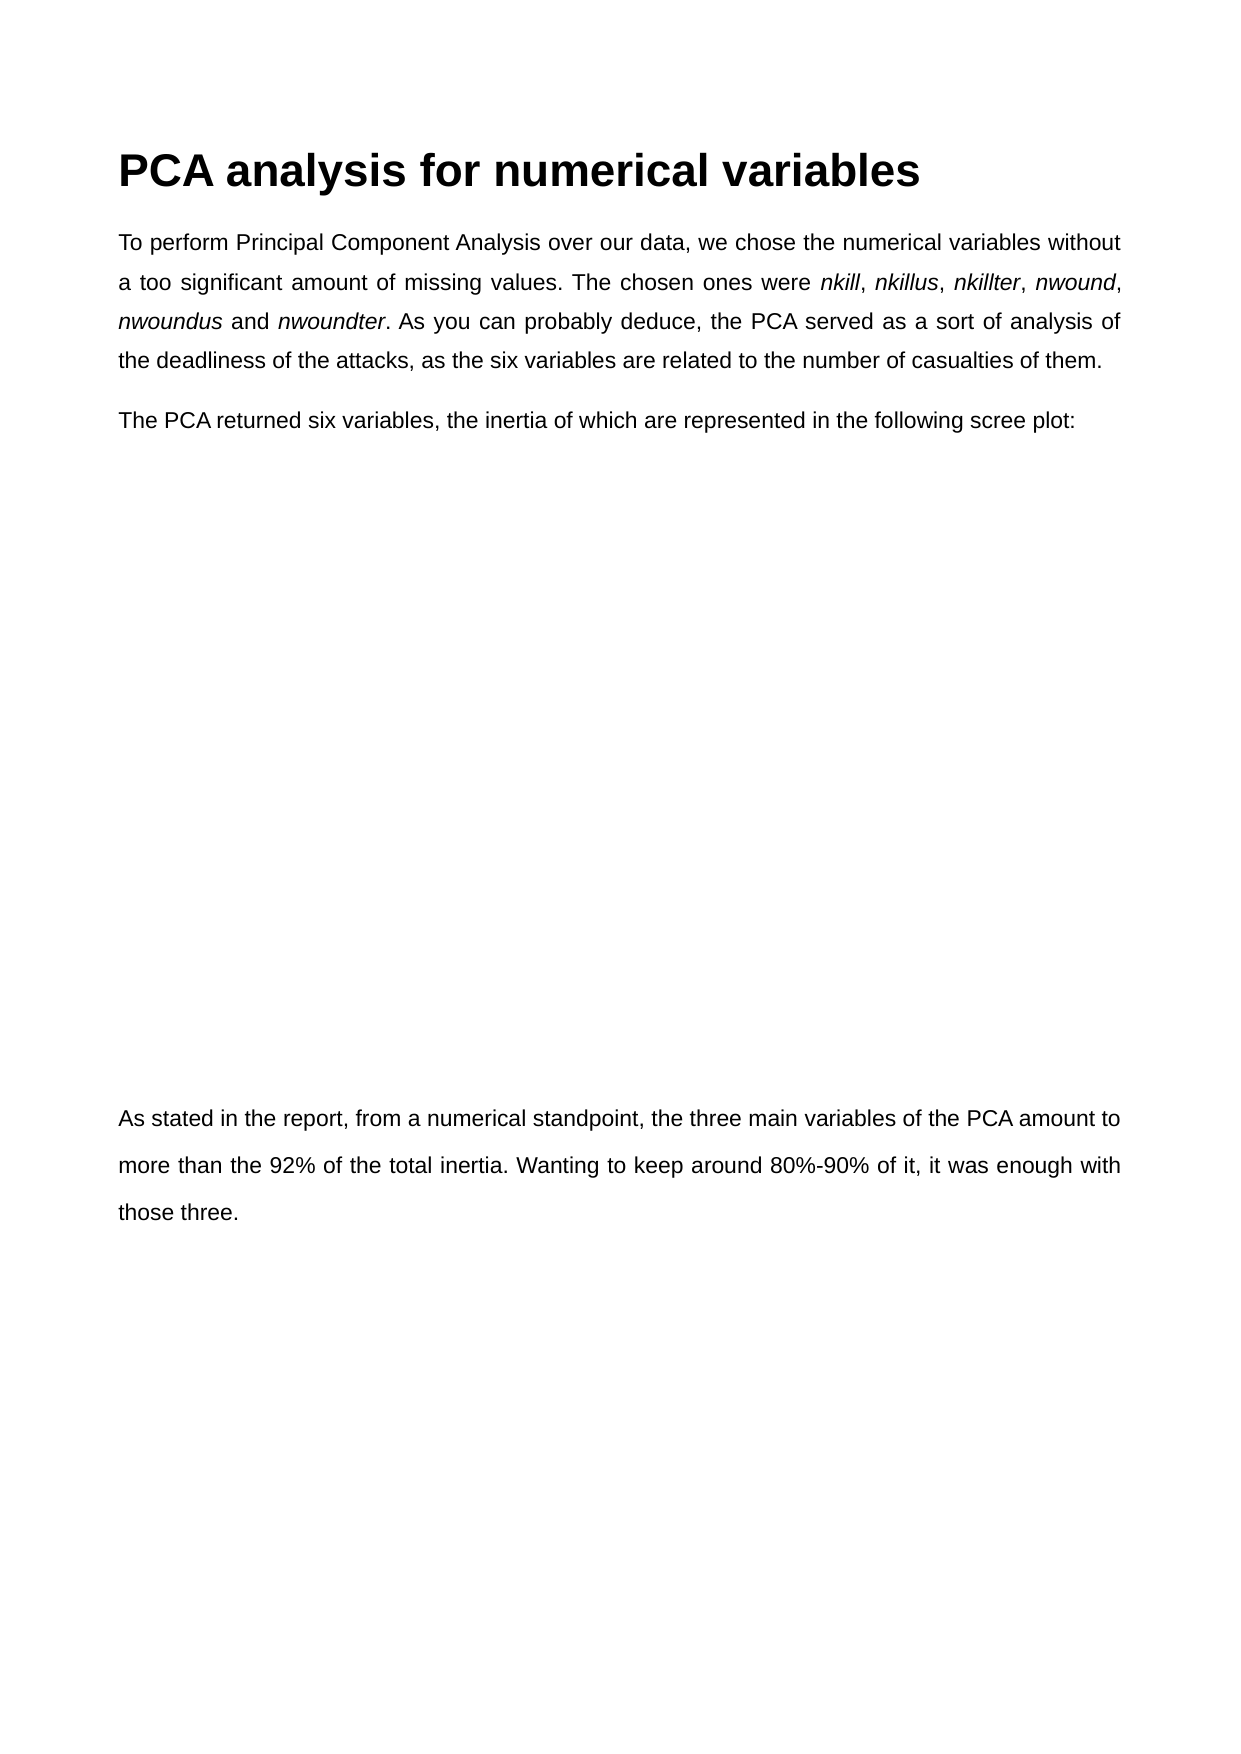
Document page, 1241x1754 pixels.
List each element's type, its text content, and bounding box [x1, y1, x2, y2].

text To perform Principal Component Analysis over our data, we chose the numerical variables without a too significant amount of missing values. The chosen ones were nkill, nkillus, nkillter, nwound, nwoundus and nwoundter. As you can probably deduce, the PCA served as a sort of analysis of the deadliness of the attacks, as the six variables are related to the number of casualties of them. [118, 229, 1122, 374]
text The PCA returned six variables, the inertia of which are represented in the following scree plot: [118, 407, 1122, 434]
text As stated in the report, from a numerical standpoint, the three main variables of the PCA amount to more than the 92% of the total inertia. Wanting to keep around 80%-90% of it, it was enough with those three. [118, 1104, 1122, 1225]
table_header [119, 448, 1122, 1084]
subtitle PCA analysis for numerical variables [118, 143, 1122, 196]
